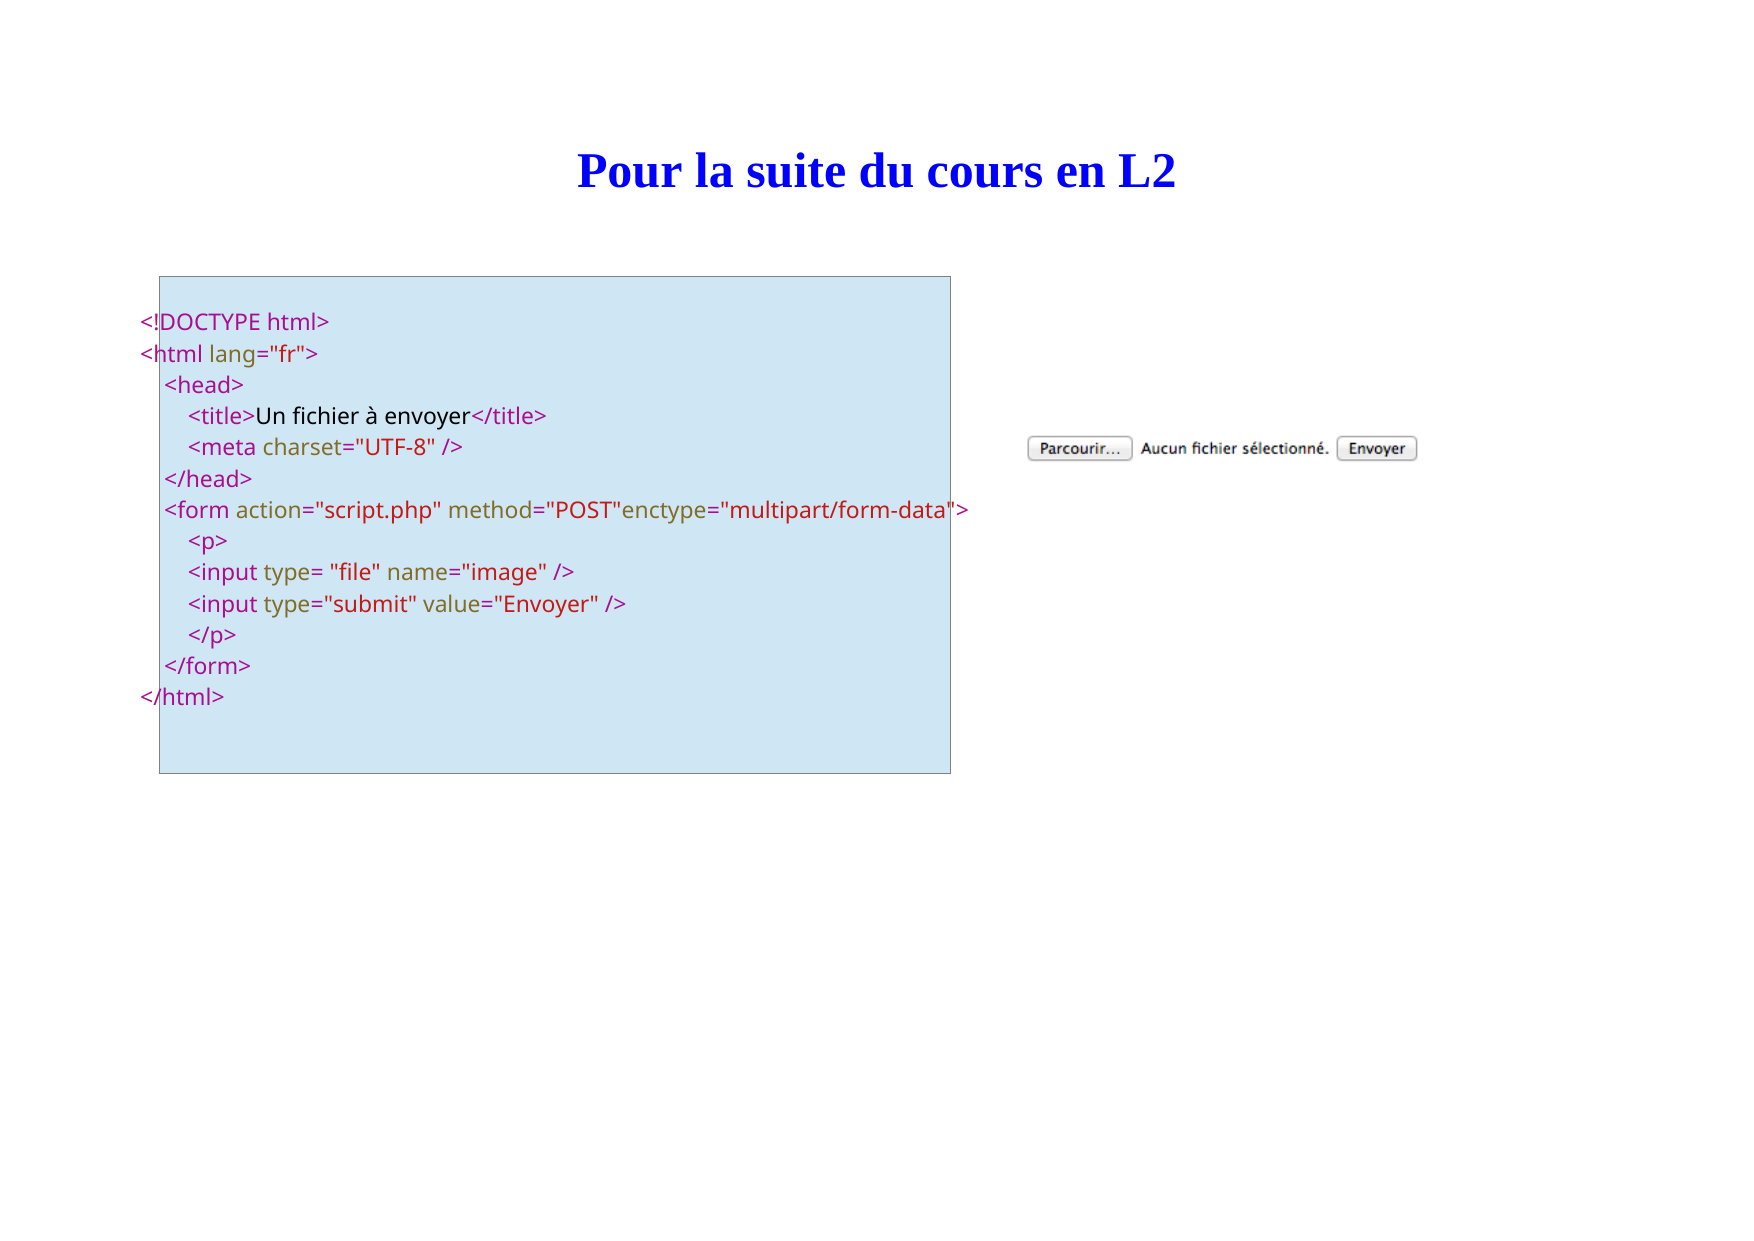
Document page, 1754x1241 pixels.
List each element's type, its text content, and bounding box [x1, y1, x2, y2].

subtitle Pour la suite du cours en L2 [118, 143, 1636, 198]
picture [1025, 425, 1438, 490]
